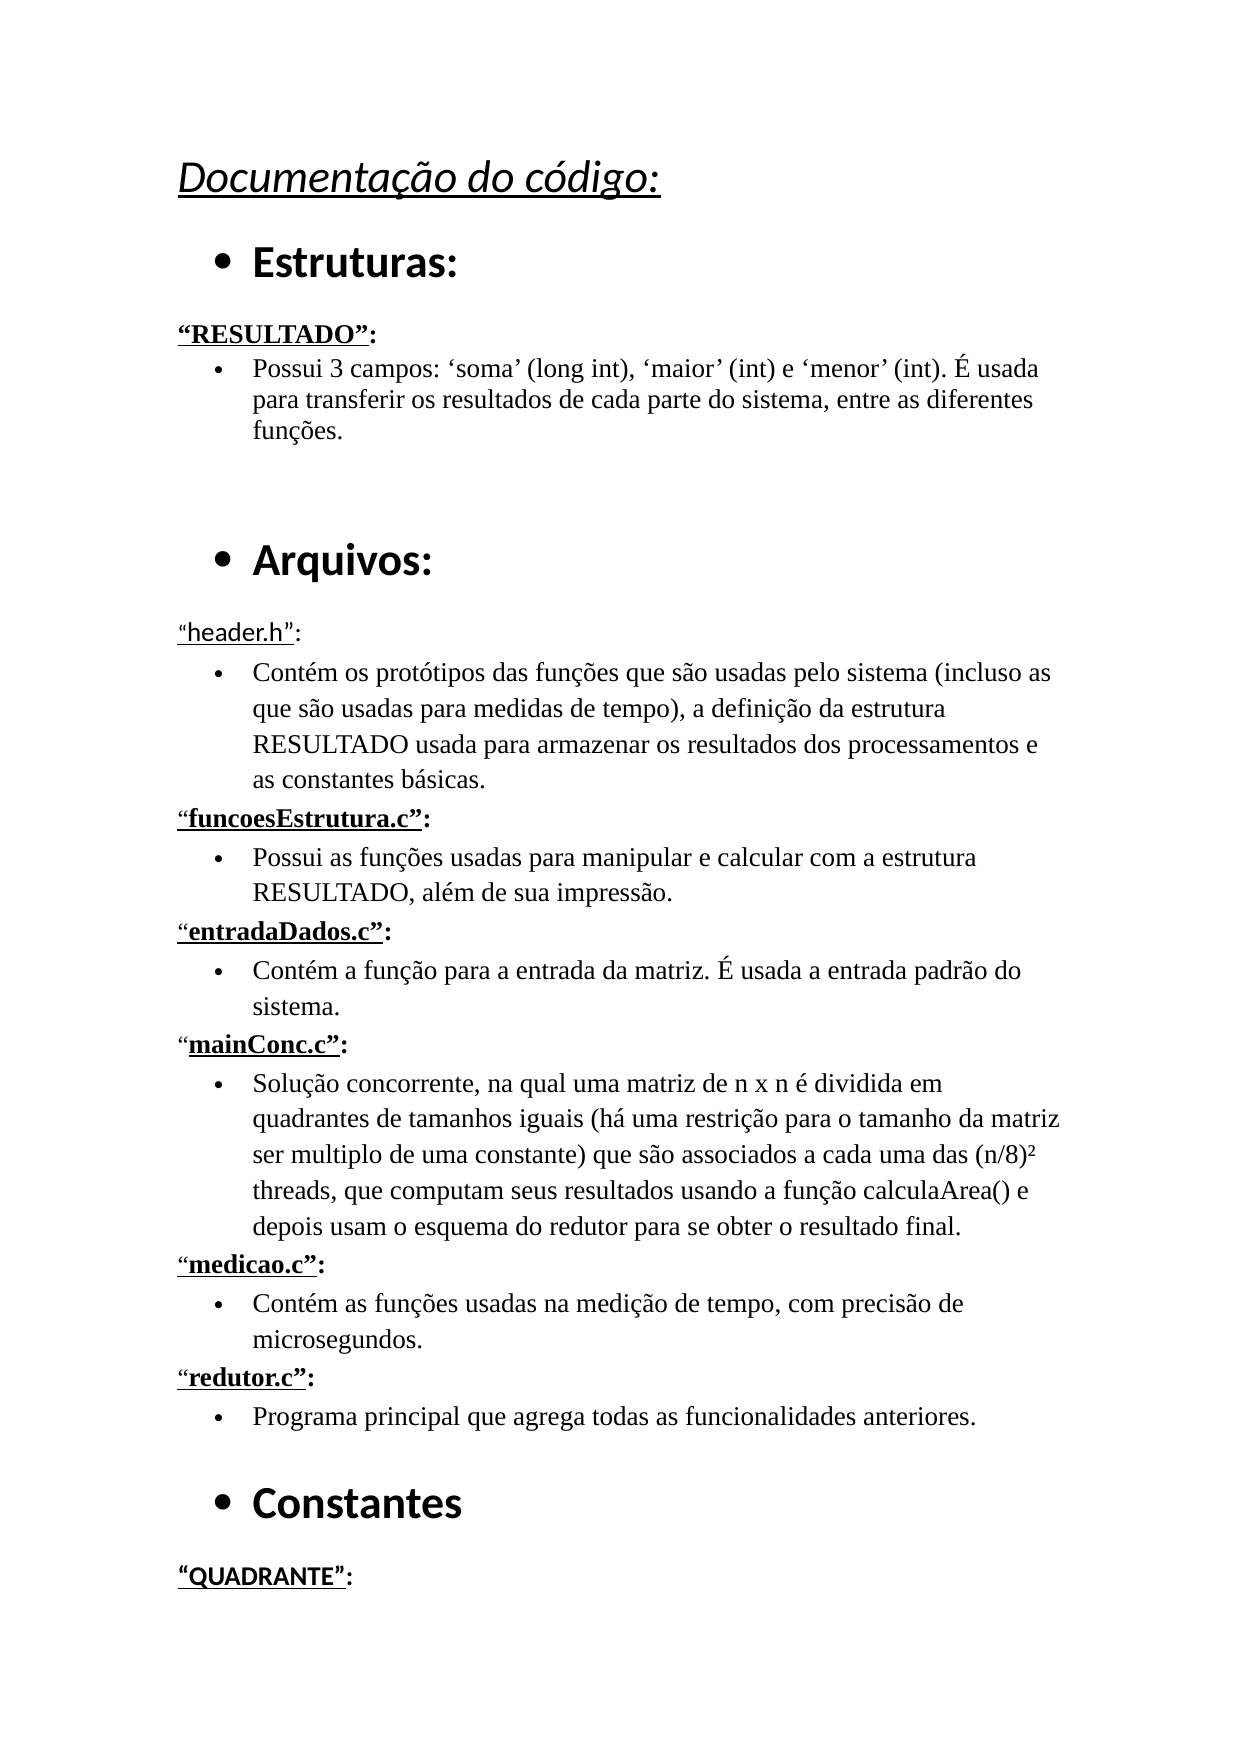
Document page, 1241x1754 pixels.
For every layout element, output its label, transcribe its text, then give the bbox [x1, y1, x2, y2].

list Programa principal que agrega todas as funcionalidades anteriores. [215, 1400, 1063, 1431]
list Possui 3 campos: ‘soma’ (long int), ‘maior’ (int) e ‘menor’ (int). É usada para transferir os resultados de cada parte do sistema, entre as diferentes funções. [215, 352, 1063, 445]
text “mainConc.c”: [177, 1028, 1063, 1059]
list Contém os protótipos das funções que são usadas pelo sistema (incluso as que são usadas para medidas de tempo), a definição da estrutura RESULTADO usada para armazenar os resultados dos processamentos e as constantes básicas. [215, 656, 1063, 795]
text “funcoesEstrutura.c”: [177, 802, 1063, 833]
text Documentação do código: [177, 148, 1063, 203]
text “redutor.c”: [177, 1361, 1063, 1393]
text “header.h”: [177, 616, 1063, 648]
list Contém a função para a entrada da matriz. É usada a entrada padrão do sistema. [215, 954, 1063, 1021]
list Arquivos: [215, 530, 1063, 586]
list Contém as funções usadas na medição de tempo, com precisão de microsegundos. [215, 1287, 1063, 1354]
text “medicao.c”: [177, 1248, 1063, 1279]
list Possui as funções usadas para manipular e calcular com a estrutura RESULTADO, além de sua impressão. [215, 841, 1063, 908]
list Constantes [215, 1474, 1063, 1530]
list Estruturas: [215, 233, 1063, 289]
list Solução concorrente, na qual uma matriz de n x n é dividida em quadrantes de tamanhos iguais (há uma restrição para o tamanho da matriz ser multiplo de uma constante) que são associados a cada uma das (n/8)² threads, que computam seus resultados usando a função calculaArea() e depois usam o esquema do redutor para se obter o resultado final. [215, 1067, 1063, 1241]
text “RESULTADO”: [177, 318, 1063, 349]
text “QUADRANTE”: [177, 1559, 1063, 1593]
text “entradaDados.c”: [177, 915, 1063, 946]
